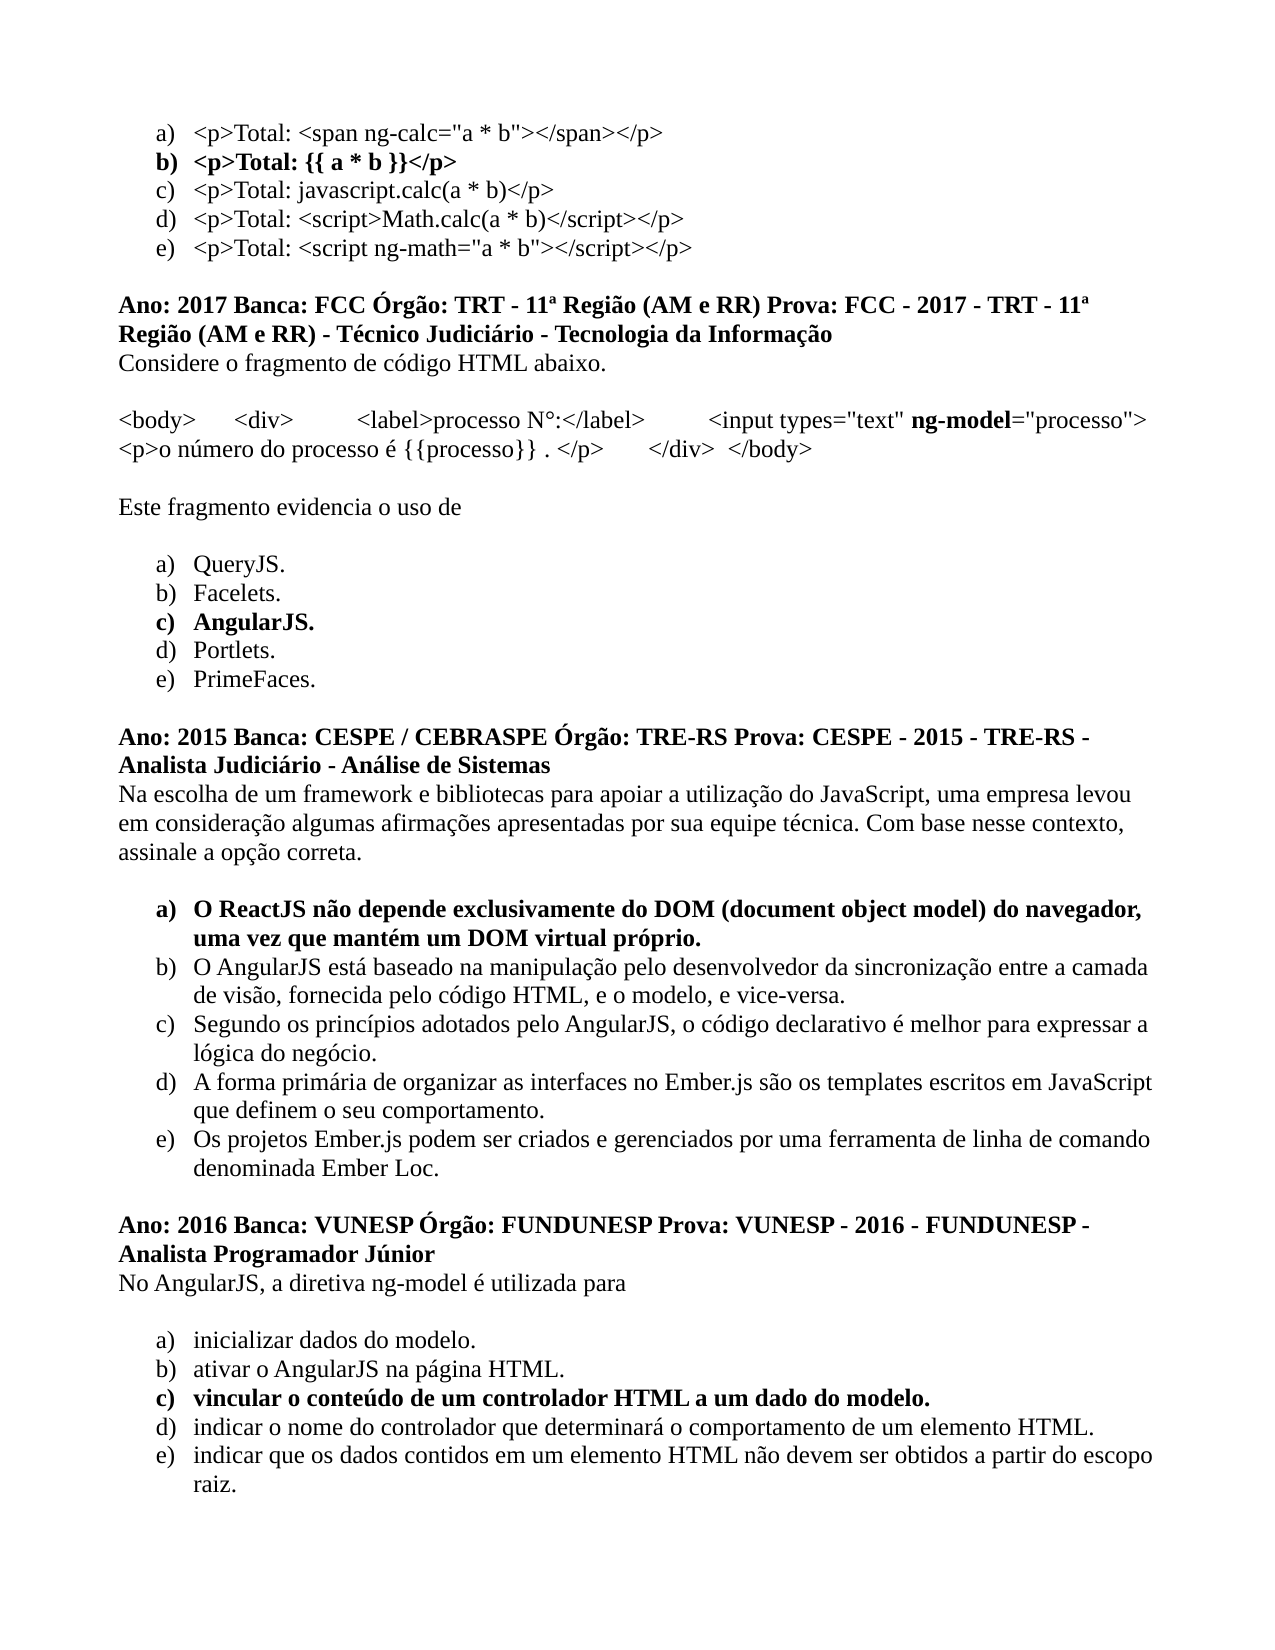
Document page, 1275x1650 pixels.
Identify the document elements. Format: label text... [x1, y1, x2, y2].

text Ano: 2017 Banca: FCC Órgão: TRT - 11ª Região (AM e RR) Prova: FCC - 2017 - TRT - 11ª Região (AM e RR) - Técnico Judiciário - Tecnologia da Informação [118, 291, 1157, 348]
list A forma primária de organizar as interfaces no Ember.js são os templates escritos em JavaScript que definem o seu comportamento. [156, 1067, 1157, 1124]
list Os projetos Ember.js podem ser criados e gerenciados por uma ferramenta de linha de comando denominada Ember Loc. [156, 1124, 1157, 1182]
list inicializar dados do modelo. [156, 1326, 1157, 1354]
list <p>Total: <span ng-calc="a * b"></span></p> [156, 118, 1157, 147]
text Na escolha de um framework e bibliotecas para apoiar a utilização do JavaScript, uma empresa levou em consideração algumas afirmações apresentadas por sua equipe técnica. Com base nesse contexto, assinale a opção correta. [118, 779, 1157, 866]
text Ano: 2015 Banca: CESPE / CEBRASPE Órgão: TRE-RS Prova: CESPE - 2015 - TRE-RS - Analista Judiciário - Análise de Sistemas [118, 722, 1157, 779]
list <p>Total: javascript.calc(a * b)</p> [156, 176, 1157, 204]
text Ano: 2016 Banca: VUNESP Órgão: FUNDUNESP Prova: VUNESP - 2016 - FUNDUNESP - Analista Programador Júnior [118, 1211, 1157, 1268]
list Portlets. [156, 636, 1157, 664]
text Considere o fragmento de código HTML abaixo. [118, 348, 1157, 377]
list indicar o nome do controlador que determinará o comportamento de um elemento HTML. [156, 1412, 1157, 1441]
list O ReactJS não depende exclusivamente do DOM (document object model) do navegador, uma vez que mantém um DOM virtual próprio. [156, 894, 1157, 952]
list ativar o AngularJS na página HTML. [156, 1354, 1157, 1383]
list QueryJS. [156, 549, 1157, 578]
list Facelets. [156, 578, 1157, 607]
list indicar que os dados contidos em um elemento HTML não devem ser obtidos a partir do escopo raiz. [156, 1441, 1157, 1498]
text No AngularJS, a diretiva ng-model é utilizada para [118, 1268, 1157, 1297]
list <p>Total: <script>Math.calc(a * b)</script></p> [156, 204, 1157, 233]
list PrimeFaces. [156, 664, 1157, 693]
list vincular o conteúdo de um controlador HTML a um dado do modelo. [156, 1383, 1157, 1412]
list AngularJS. [156, 607, 1157, 636]
list O AngularJS está baseado na manipulação pelo desenvolvedor da sincronização entre a camada de visão, fornecida pelo código HTML, e o modelo, e vice-versa. [156, 952, 1157, 1009]
list <p>Total: <script ng-math="a * b"></script></p> [156, 233, 1157, 262]
list Segundo os princípios adotados pelo AngularJS, o código declarativo é melhor para expressar a lógica do negócio. [156, 1009, 1157, 1067]
text <body> <div> <label>processo N°:</label> <input types="text" ng-model="processo"> <p>o número do processo é {{processo}} . </p> </div> </body> [118, 406, 1157, 463]
text Este fragmento evidencia o uso de [118, 492, 1157, 521]
list <p>Total: {{ a * b }}</p> [156, 147, 1157, 176]
